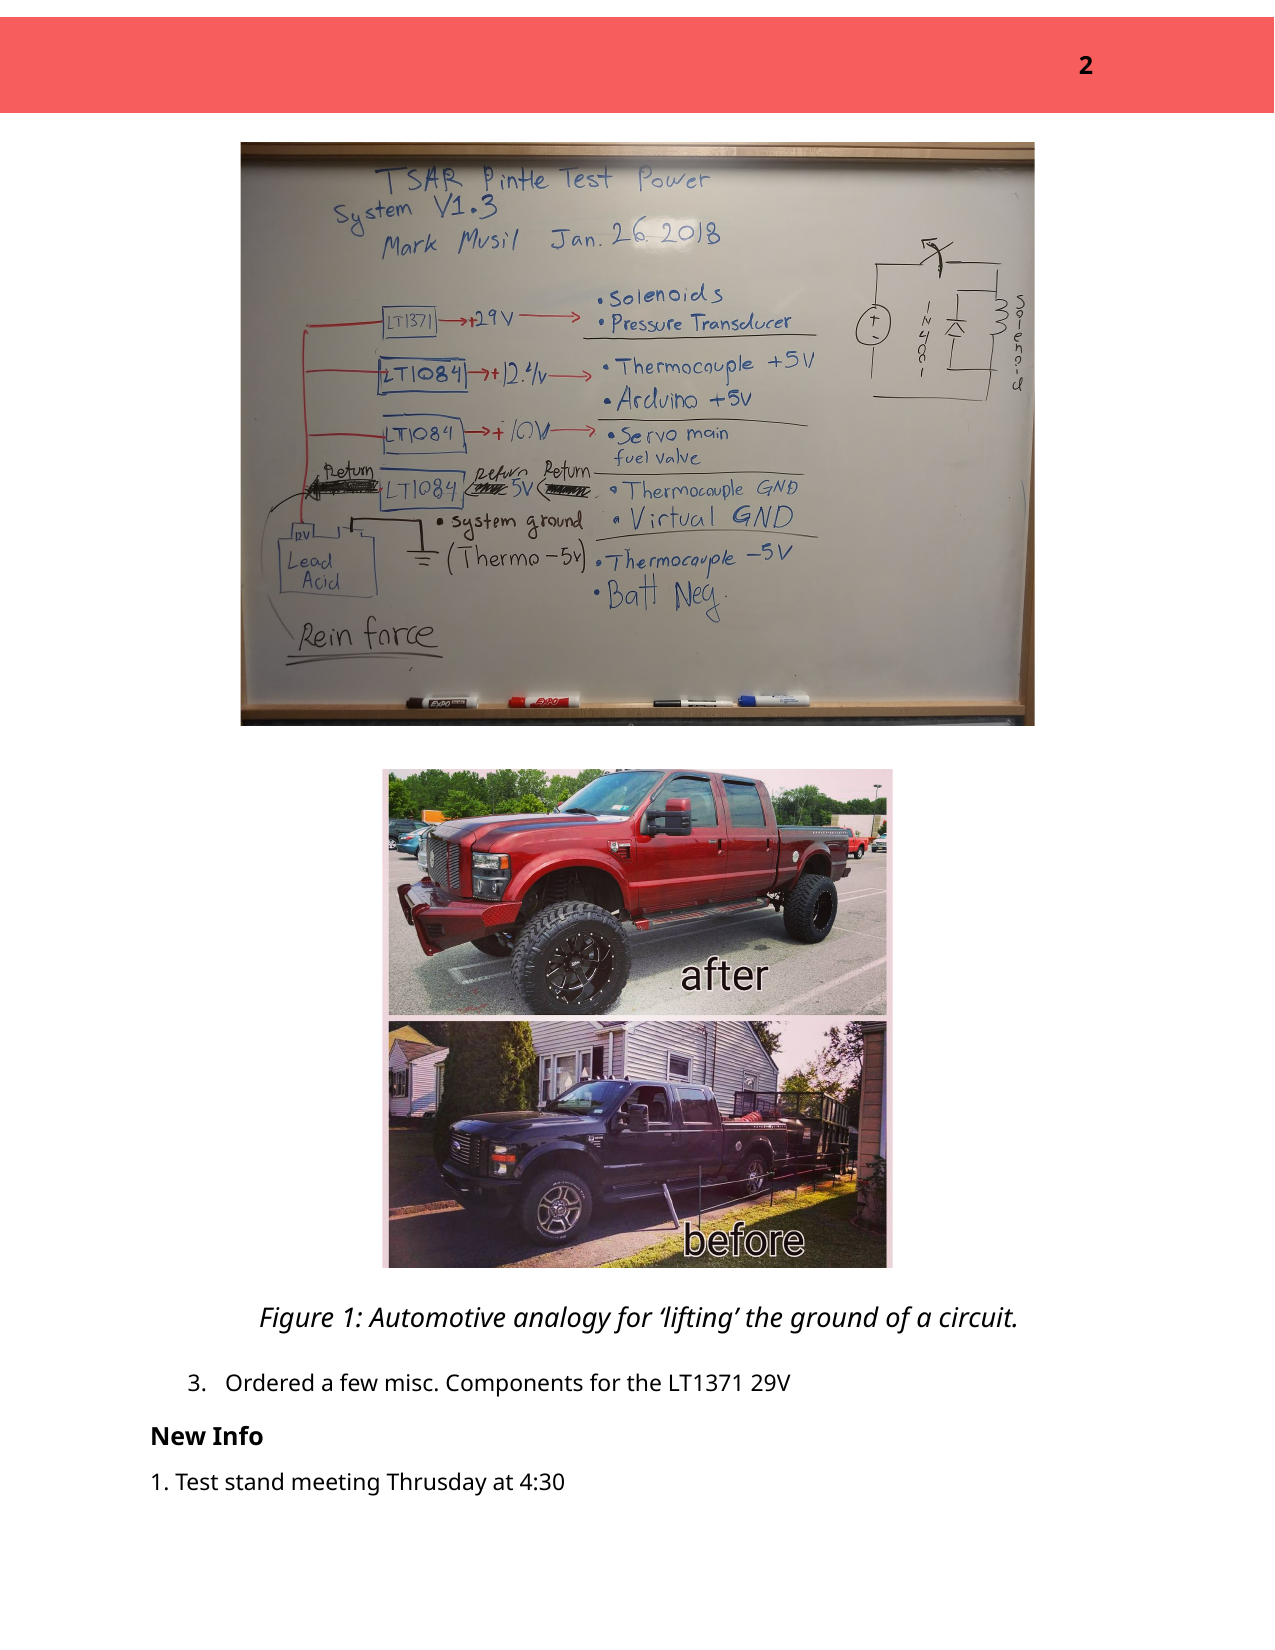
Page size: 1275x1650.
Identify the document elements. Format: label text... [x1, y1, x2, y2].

list Ordered a few misc. Components for the LT1371 29V [187, 1367, 1128, 1398]
subtitle New Info [150, 1419, 1128, 1453]
text 1. Test stand meeting Thrusday at 4:30 [150, 1465, 1125, 1497]
picture [382, 769, 893, 1268]
picture [240, 142, 1035, 726]
text Figure 1: Automotive analogy for ‘lifting’ the ground of a circuit. [150, 1299, 1128, 1336]
